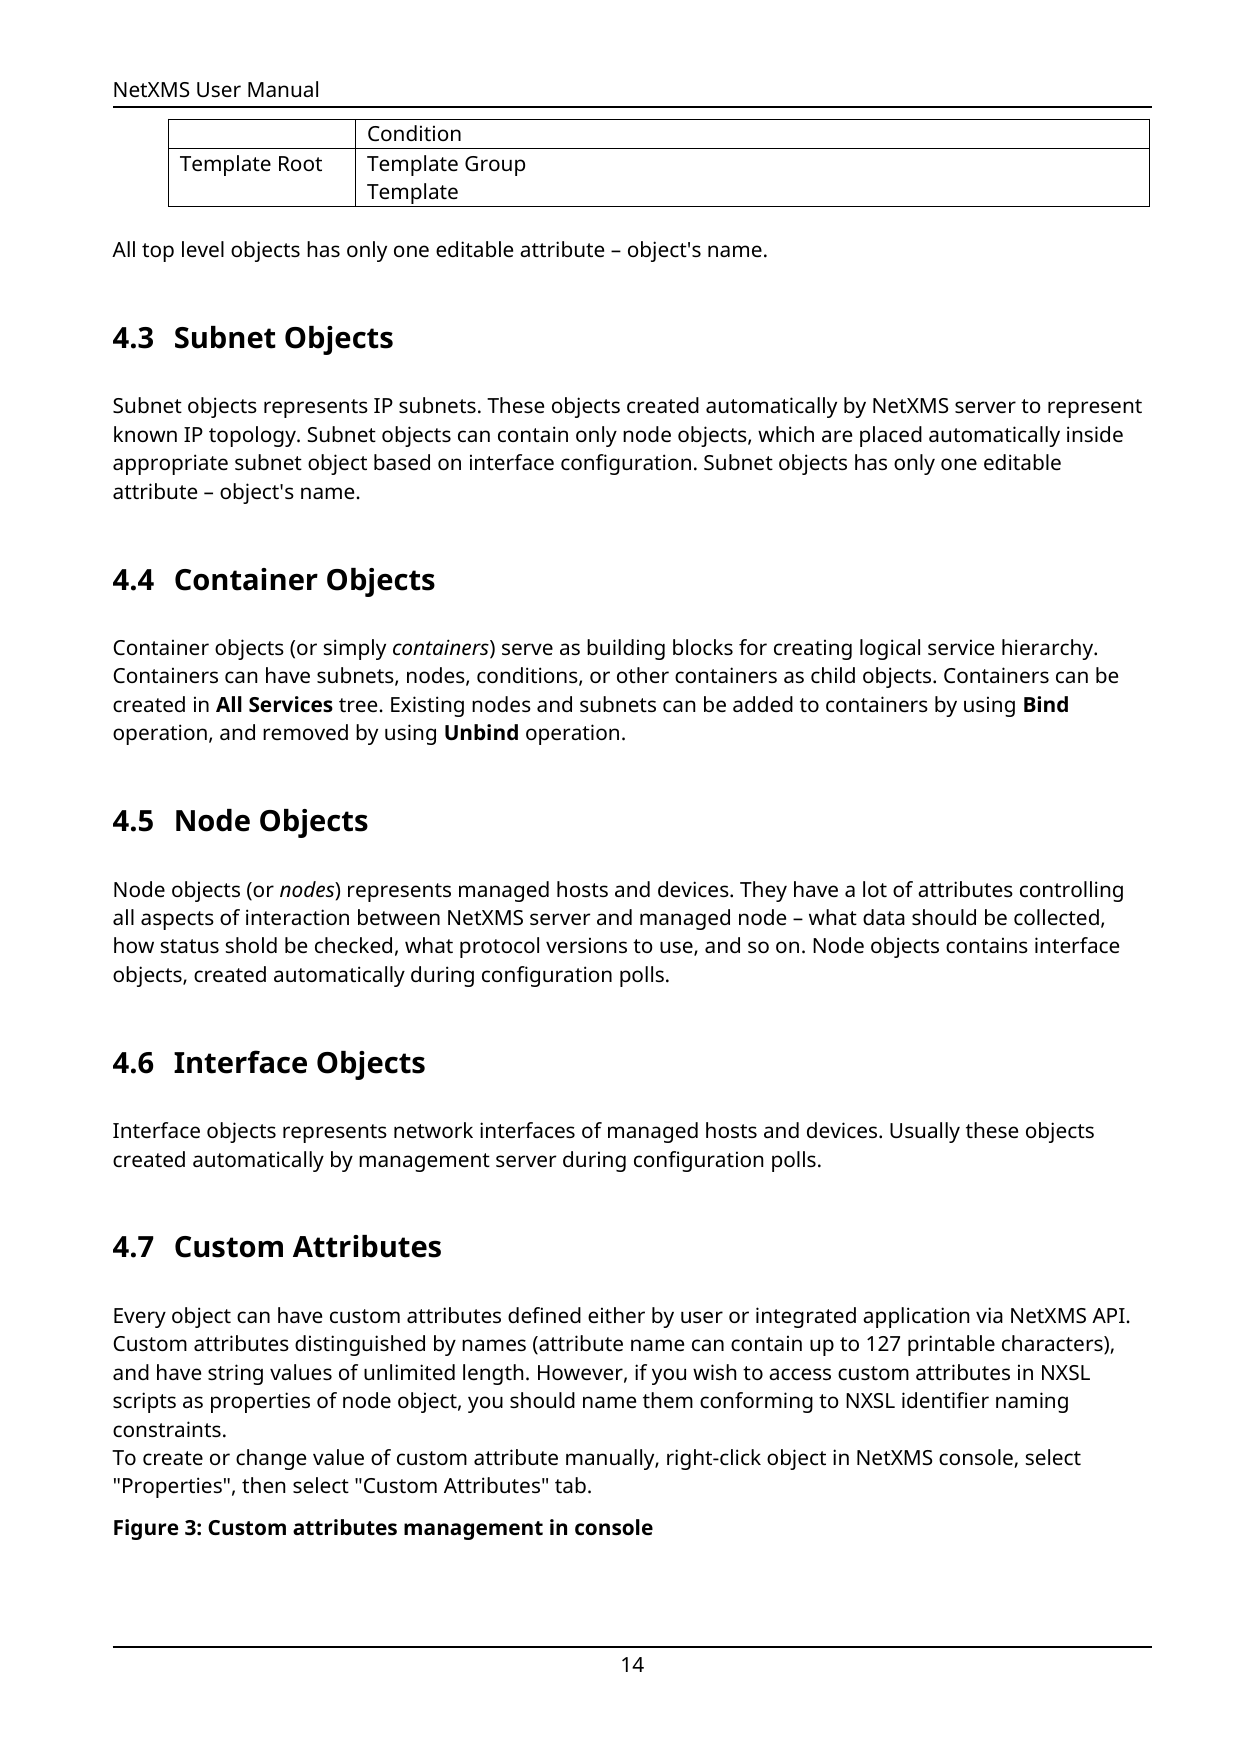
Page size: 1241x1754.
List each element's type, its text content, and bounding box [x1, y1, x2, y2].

text Subnet objects represents IP subnets. These objects created automatically by NetXMS server to represent known IP topology. Subnet objects can contain only node objects, which are placed automatically inside appropriate subnet object based on interface configuration. Subnet objects has only one editable attribute – object's name. [112, 392, 1152, 505]
table_cell [169, 120, 355, 148]
table_cell Condition [356, 120, 1149, 148]
text Container objects (or simply containers) serve as building blocks for creating logical service hierarchy. Containers can have subnets, nodes, conditions, or other containers as child objects. Containers can be created in All Services tree. Existing nodes and subnets can be added to containers by using Bind operation, and removed by using Unbind operation. [112, 633, 1152, 747]
subtitle Container Objects [112, 559, 1152, 598]
table_cell Template Group Template [356, 149, 1149, 206]
text Every object can have custom attributes defined either by user or integrated application via NetXMS API. Custom attributes distinguished by names (attribute name can contain up to 127 printable characters), and have string values of unlimited length. However, if you wish to access custom attributes in NXSL scripts as properties of node object, you should name them conforming to NXSL identifier naming constraints. [112, 1301, 1152, 1443]
text Figure 3: Custom attributes management in console [112, 1513, 1152, 1541]
subtitle Subnet Objects [112, 317, 1152, 357]
text Interface objects represents network interfaces of managed hosts and devices. Usually these objects created automatically by management server during configuration polls. [112, 1116, 1152, 1173]
table_cell Template Root [169, 149, 355, 206]
subtitle Custom Attributes [112, 1227, 1152, 1266]
text All top level objects has only one editable attribute – object's name. [112, 235, 1152, 264]
text To create or change value of custom attribute manually, right-click object in NetXMS console, select "Properties", then select "Custom Attributes" tab. [112, 1443, 1152, 1500]
text Node objects (or nodes) represents managed hosts and devices. They have a lot of attributes controlling all aspects of interaction between NetXMS server and managed node – what data should be collected, how status shold be checked, what protocol versions to use, and so on. Node objects contains interface objects, created automatically during configuration polls. [112, 875, 1152, 988]
subtitle Interface Objects [112, 1042, 1152, 1082]
subtitle Node Objects [112, 800, 1152, 840]
